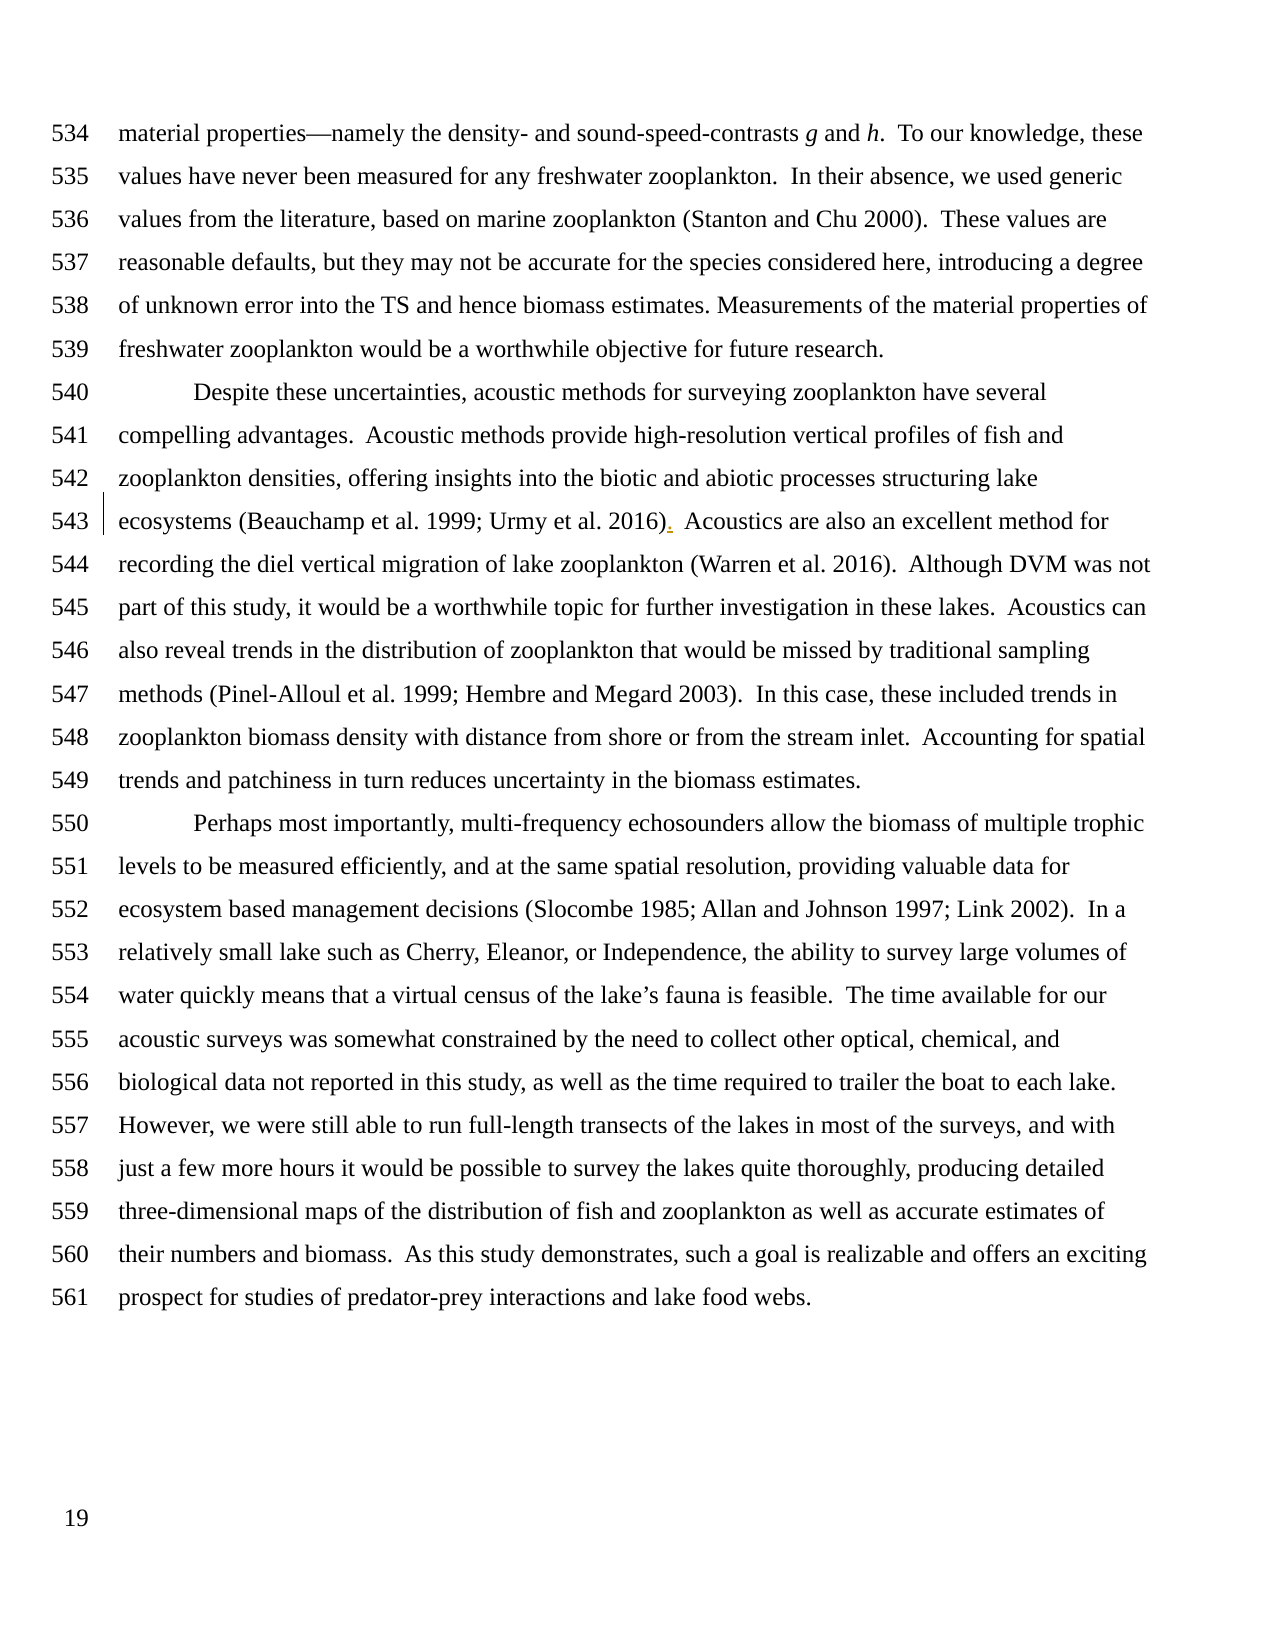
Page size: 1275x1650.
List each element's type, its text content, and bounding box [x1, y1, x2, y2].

text Despite these uncertainties, acoustic methods for surveying zooplankton have several compelling advantages. Acoustic methods provide high-resolution vertical profiles of fish and zooplankton densities, offering insights into the biotic and abiotic processes structuring lake ecosystems (Beauchamp et al. 1999; Urmy et al. 2016)⁠. Acoustics are also an excellent method for recording the diel vertical migration of lake zooplankton (Warren et al. 2016)⁠. Although DVM was not part of this study, it would be a worthwhile topic for further investigation in these lakes. Acoustics can also reveal trends in the distribution of zooplankton that would be missed by traditional sampling methods (Pinel-Alloul et al. 1999; Hembre and Megard 2003)⁠. In this case, these included trends in zooplankton biomass density with distance from shore or from the stream inlet. Accounting for spatial trends and patchiness in turn reduces uncertainty in the biomass estimates. [118, 377, 1157, 794]
text Perhaps most importantly, multi-frequency echosounders allow the biomass of multiple trophic levels to be measured efficiently, and at the same spatial resolution, providing valuable data for ecosystem based management decisions (Slocombe 1985; Allan and Johnson 1997; Link 2002)⁠. In a relatively small lake such as Cherry, Eleanor, or Independence, the ability to survey large volumes of water quickly means that a virtual census of the lake’s fauna is feasible. The time available for our acoustic surveys was somewhat constrained by the need to collect other optical, chemical, and biological data not reported in this study, as well as the time required to trailer the boat to each lake. However, we were still able to run full-length transects of the lakes in most of the surveys, and with just a few more hours it would be possible to survey the lakes quite thoroughly, producing detailed three-dimensional maps of the distribution of fish and zooplankton as well as accurate estimates of their numbers and biomass. As this study demonstrates, such a goal is realizable and offers an exciting prospect for studies of predator-prey interactions and lake food webs. [118, 808, 1157, 1311]
text material properties—namely the density- and sound-speed-contrasts g and h. To our knowledge, these values have never been measured for any freshwater zooplankton. In their absence, we used generic values from the literature, based on marine zooplankton (Stanton and Chu 2000)⁠. These values are reasonable defaults, but they may not be accurate for the species considered here, introducing a degree of unknown error into the TS and hence biomass estimates. Measurements of the material properties of freshwater zooplankton would be a worthwhile objective for future research. [118, 118, 1157, 362]
